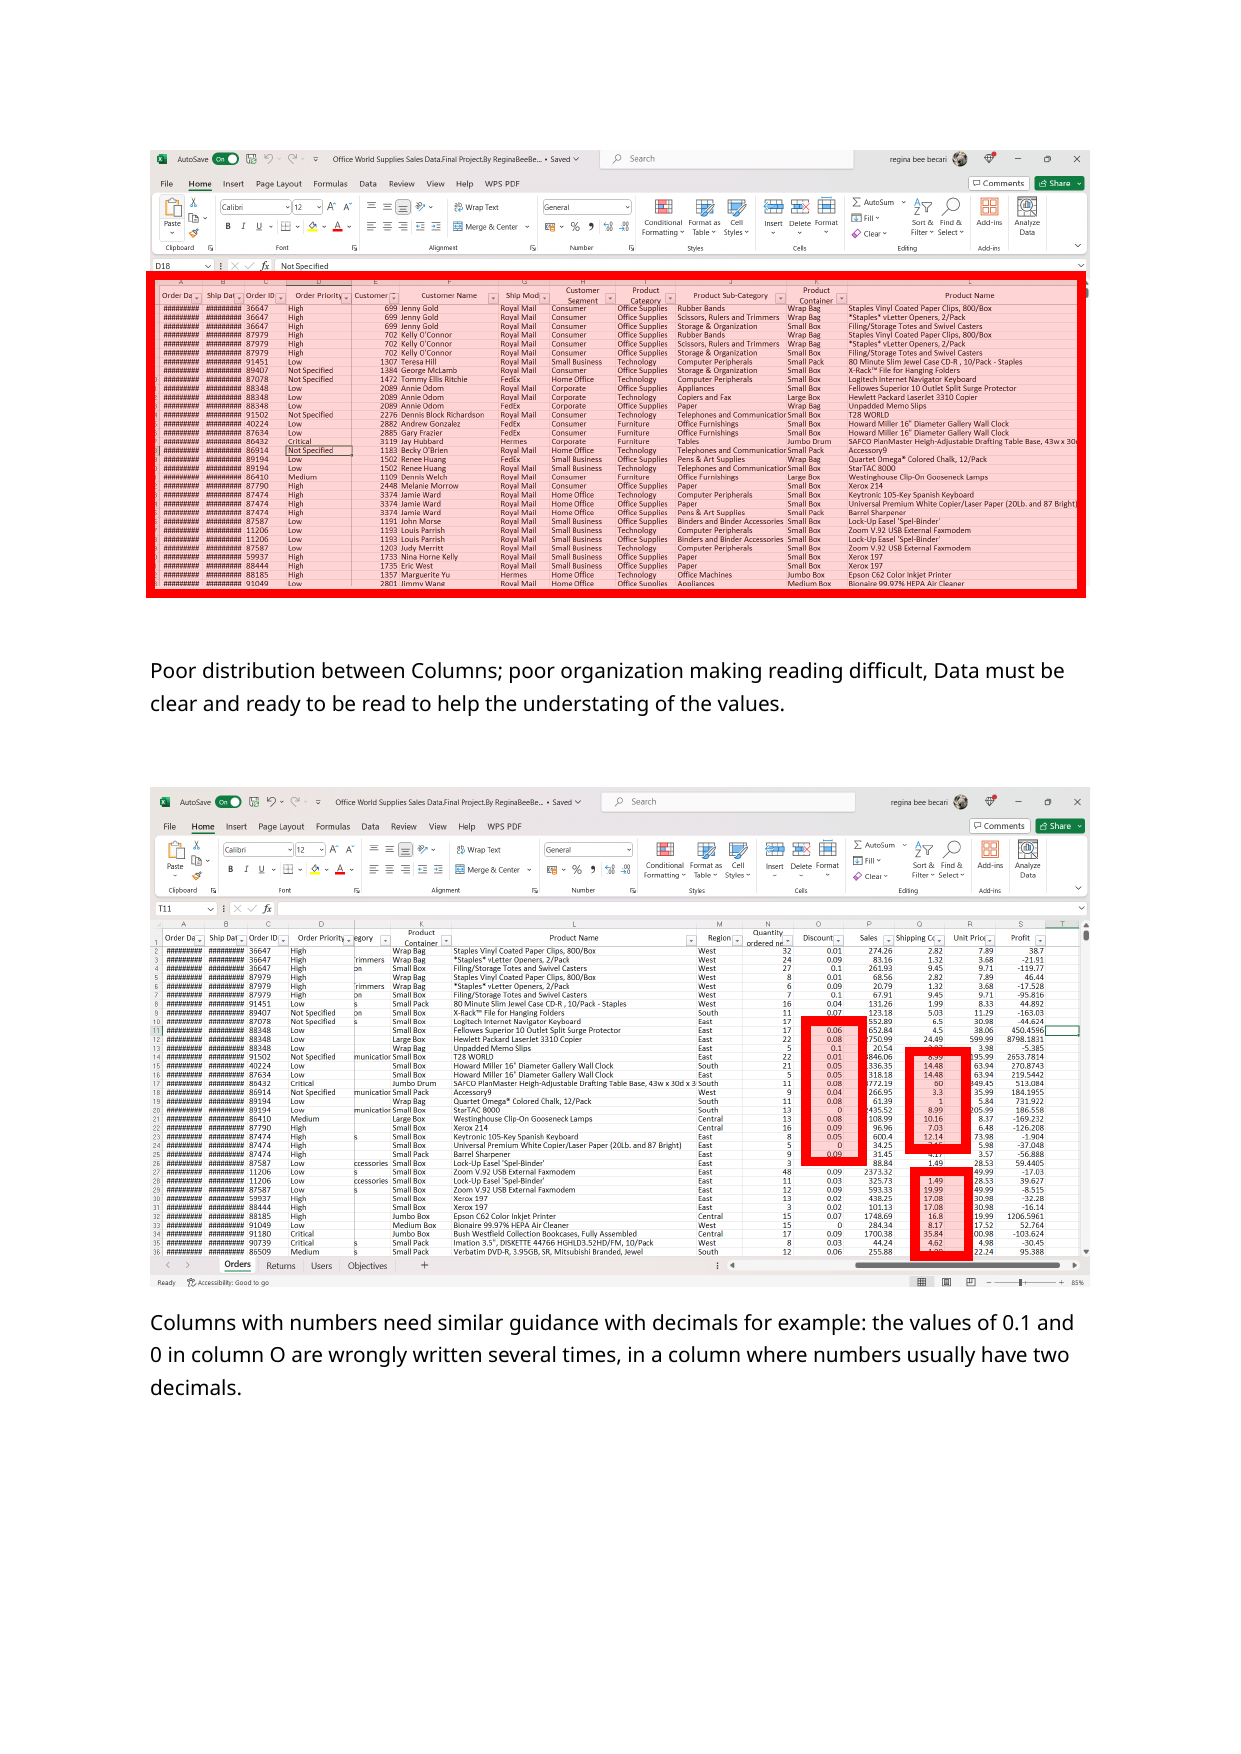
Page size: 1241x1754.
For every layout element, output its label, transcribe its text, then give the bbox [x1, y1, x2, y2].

text Poor distribution between Columns; poor organization making reading difficult, Data must be clear and ready to be read to help the understating of the values. [150, 656, 1090, 717]
text Columns with numbers need similar guidance with decimals for example: the values of 0.1 and 0 in column O are wrongly written several times, in a column where numbers usually have two decimals. [150, 1308, 1090, 1402]
